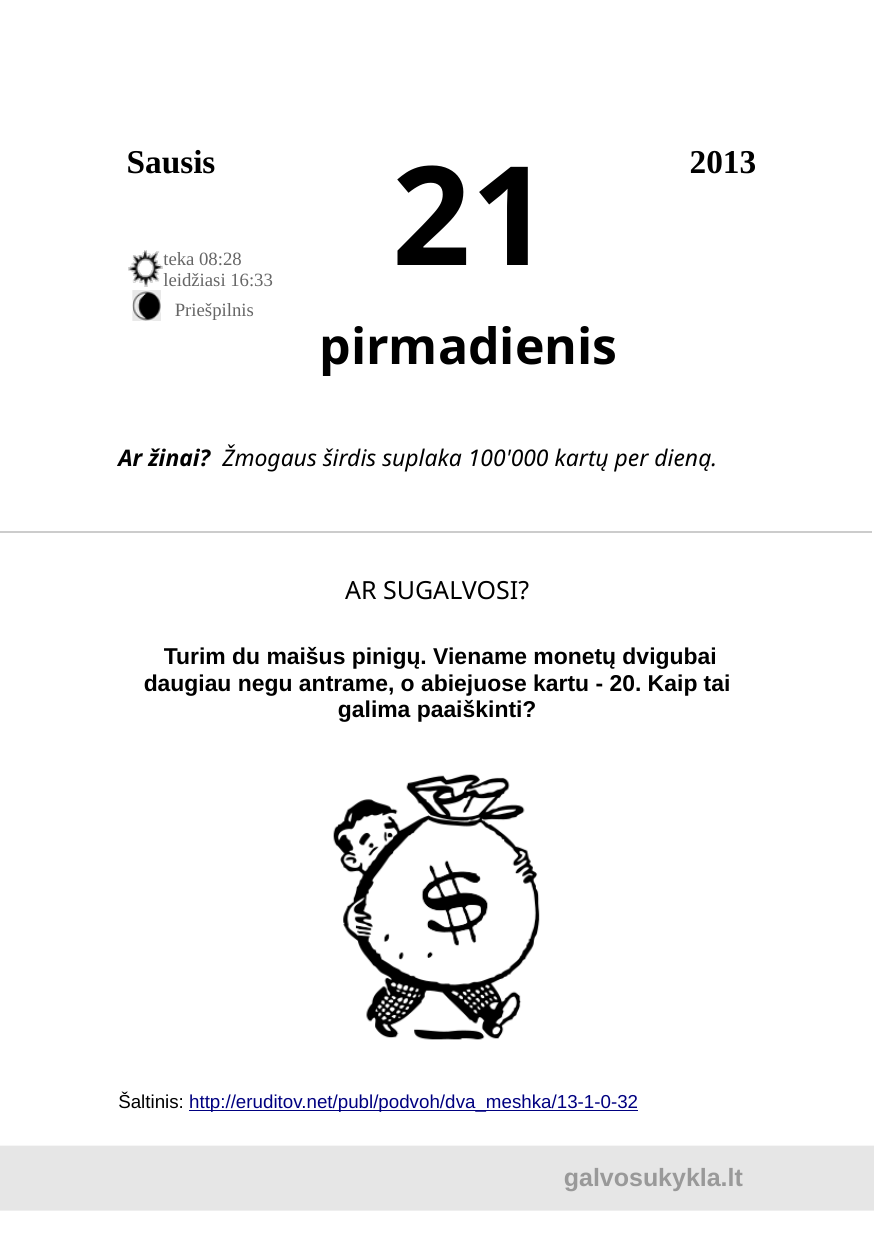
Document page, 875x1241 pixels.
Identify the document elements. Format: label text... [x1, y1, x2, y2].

table_header 2013 [638, 118, 756, 379]
text Turim du maišus pinigų. Viename monetų dvigubai daugiau negu antrame, o abiejuose kartu - 20. Kaip tai galima paaiškinti? [118, 641, 756, 722]
picture [320, 761, 554, 1051]
text Ar žinai? Žmogaus širdis suplaka 100'000 kartų per dieną. [118, 442, 756, 473]
text AR SUGALVOSI? [118, 573, 756, 607]
table_header Priešpilnis [118, 288, 298, 379]
text Šaltinis: http://eruditov.net/publ/podvoh/dva_meshka/13-1-0-32 [118, 1091, 756, 1113]
table_header Sausis teka 08:28 leidžiasi 16:33 [118, 118, 298, 287]
table_header 21 pirmadienis [299, 118, 638, 379]
